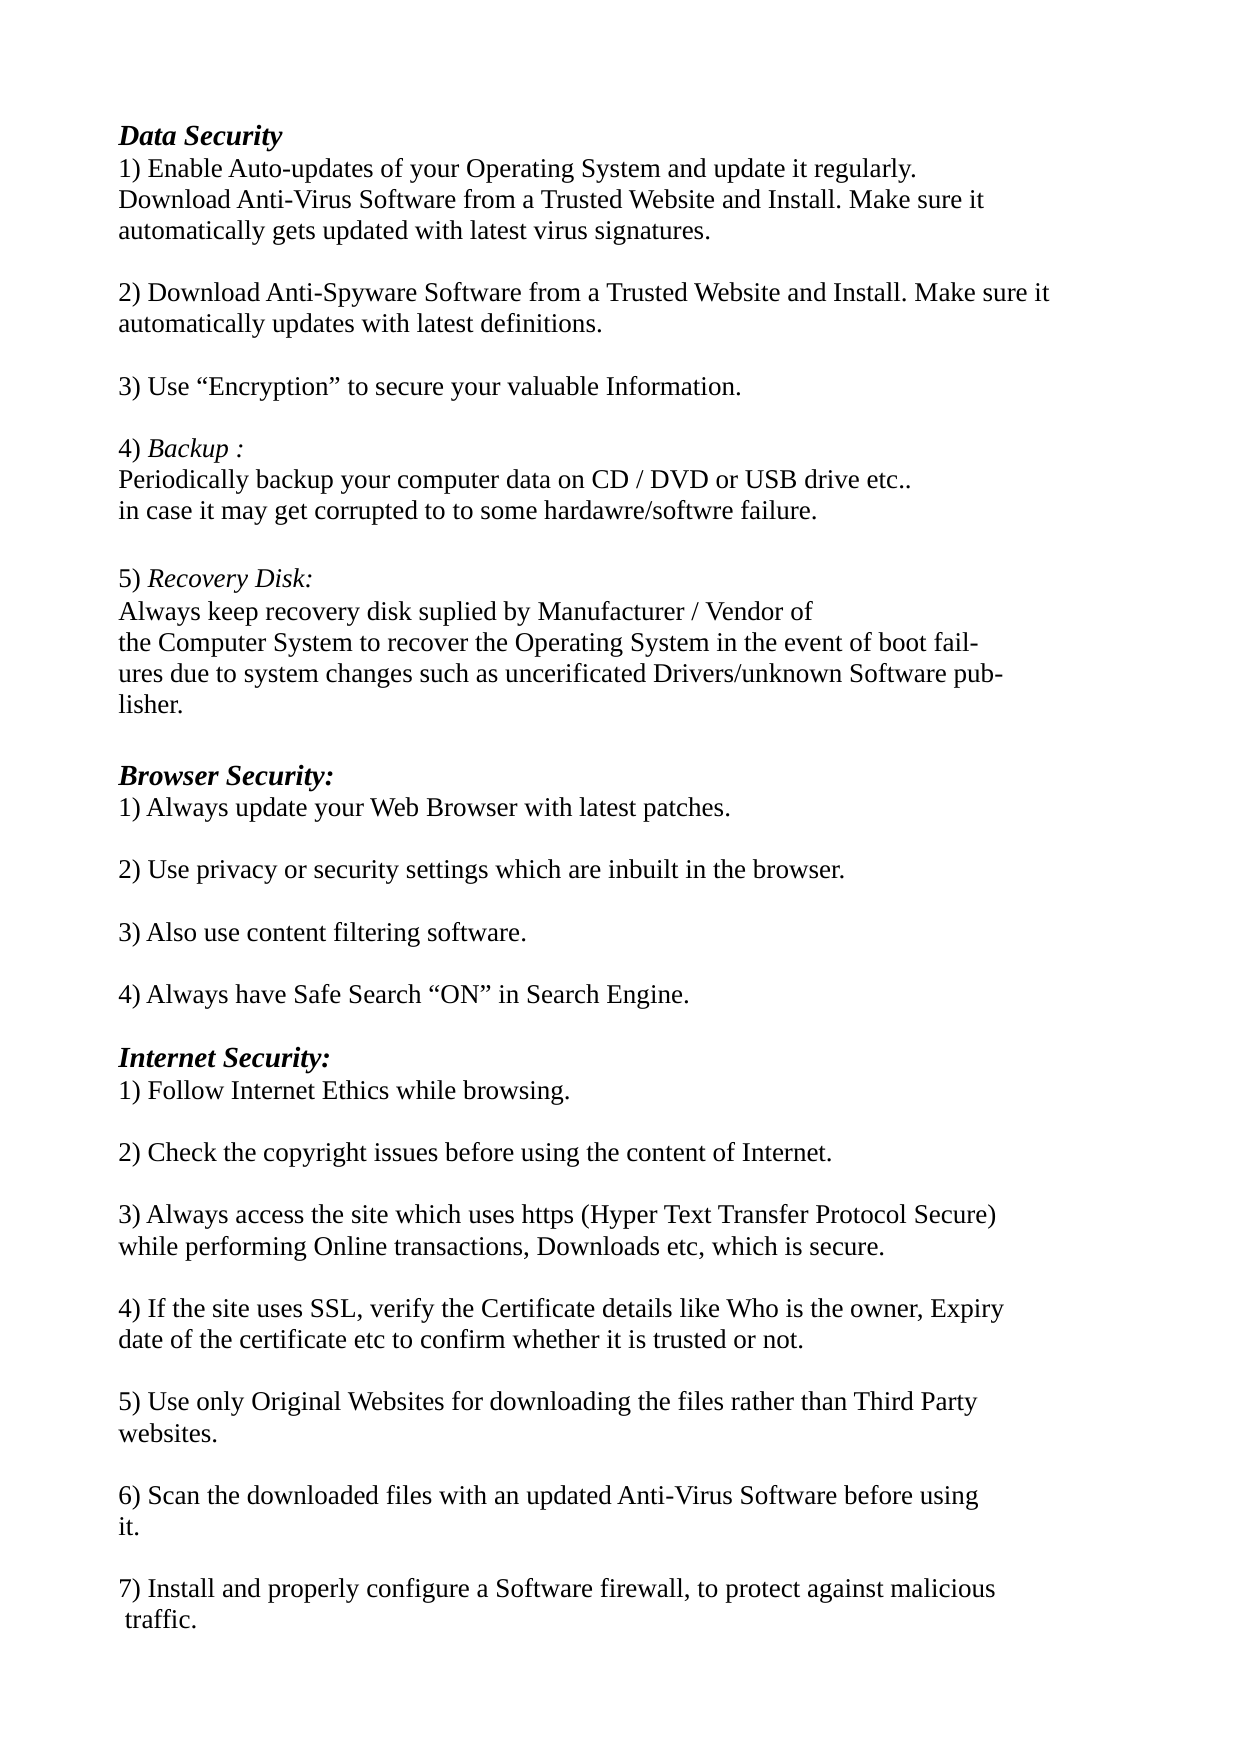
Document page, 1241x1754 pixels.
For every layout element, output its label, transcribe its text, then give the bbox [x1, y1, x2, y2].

text 1) Always update your Web Browser with latest patches. [118, 791, 1122, 822]
text 4) Backup : [118, 432, 1122, 463]
text 3) Also use content filtering software. [118, 916, 1122, 947]
text 7) Install and properly configure a Software firewall, to protect against malicious [118, 1572, 1122, 1603]
text 3) Use “Encryption” to secure your valuable Information. [118, 370, 1122, 401]
text in case it may get corrupted to to some hardawre/softwre failure. [118, 494, 1122, 525]
text 2) Use privacy or security settings which are inbuilt in the browser. [118, 854, 1122, 885]
text it. [118, 1510, 1122, 1541]
text automatically updates with latest definitions. [118, 307, 1122, 338]
text ures due to system changes such as uncerificated Drivers/unknown Software pub- [118, 657, 1122, 688]
text 5) Use only Original Websites for downloading the files rather than Third Party [118, 1386, 1122, 1417]
text Data Security [118, 118, 1122, 152]
text 2) Check the copyright issues before using the content of Internet. [118, 1136, 1122, 1167]
text websites. [118, 1417, 1122, 1448]
text 4) If the site uses SSL, verify the Certificate details like Who is the owner, Expiry [118, 1292, 1122, 1323]
text traffic. [118, 1603, 1122, 1635]
text date of the certificate etc to confirm whether it is trusted or not. [118, 1323, 1122, 1354]
text 1) Follow Internet Ethics while browsing. [118, 1074, 1122, 1105]
text Internet Security: [118, 1041, 1122, 1074]
text Periodically backup your computer data on CD / DVD or USB drive etc.. [118, 463, 1122, 494]
text Always keep recovery disk suplied by Manufacturer / Vendor of [118, 595, 1122, 626]
text automatically gets updated with latest virus signatures. [118, 214, 1122, 245]
text 2) Download Anti-Spyware Software from a Trusted Website and Install. Make sure it [118, 276, 1122, 307]
text lisher. [118, 688, 1122, 719]
text 5) Recovery Disk: [118, 557, 1122, 595]
text Browser Security: [118, 758, 1122, 791]
text while performing Online transactions, Downloads etc, which is secure. [118, 1230, 1122, 1261]
text Download Anti-Virus Software from a Trusted Website and Install. Make sure it [118, 183, 1122, 214]
text 4) Always have Safe Search “ON” in Search Engine. [118, 978, 1122, 1009]
text 6) Scan the downloaded files with an updated Anti-Virus Software before using [118, 1479, 1122, 1510]
text 3) Always access the site which uses https (Hyper Text Transfer Protocol Secure) [118, 1199, 1122, 1230]
text 1) Enable Auto-updates of your Operating System and update it regularly. [118, 152, 1122, 183]
text the Computer System to recover the Operating System in the event of boot fail- [118, 626, 1122, 657]
